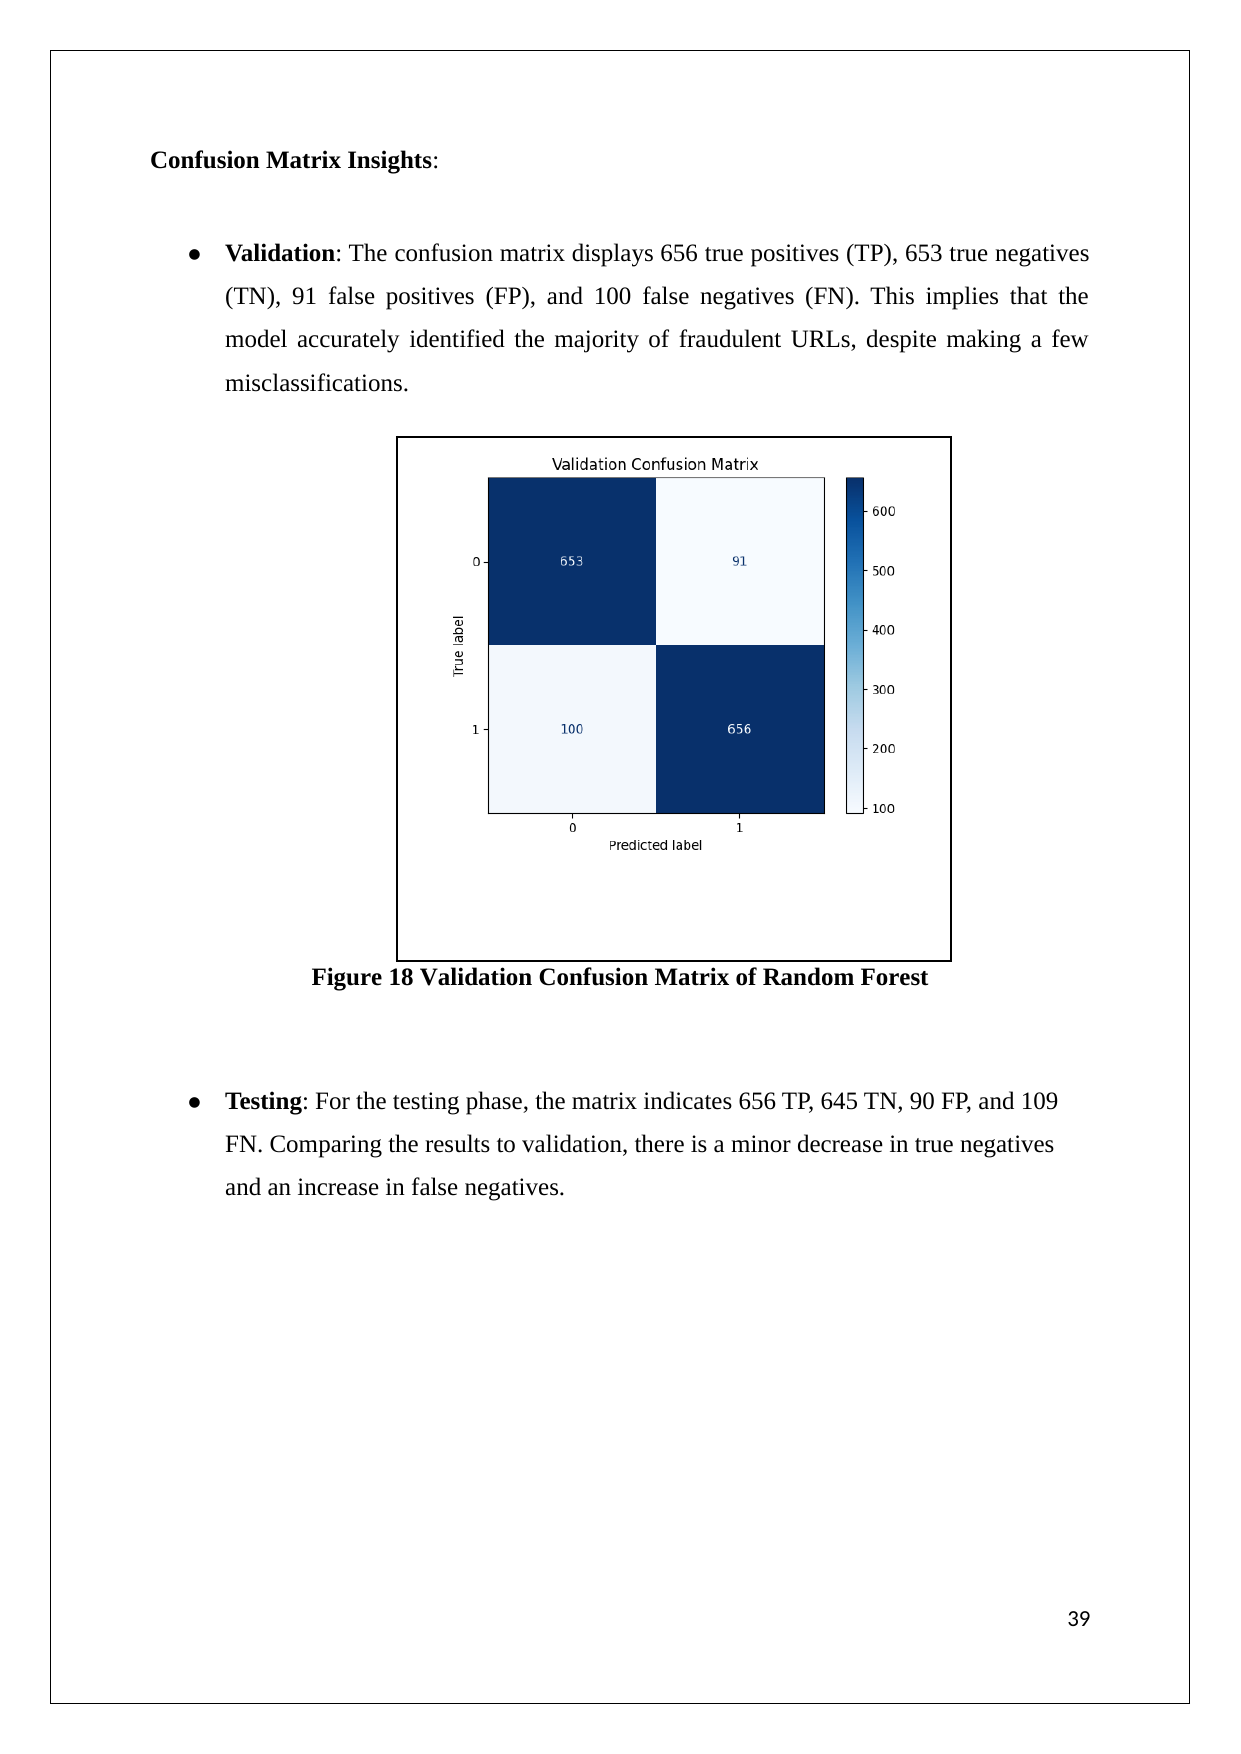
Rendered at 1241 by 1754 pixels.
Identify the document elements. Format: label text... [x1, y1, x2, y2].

list Validation: The confusion matrix displays 656 true positives (TP), 653 true negatives (TN), 91 false positives (FP), and 100 false negatives (FN). This implies that the model accurately identified the majority of fraudulent URLs, despite making a few misclassifications. [187, 238, 1090, 396]
list Testing: For the testing phase, the matrix indicates 656 TP, 645 TN, 90 FP, and 109 FN. Comparing the results to validation, there is a minor decrease in true negatives and an increase in false negatives. [187, 1086, 1090, 1201]
text Figure 18 Validation Confusion Matrix of Random Forest [150, 962, 1090, 990]
text Confusion Matrix Insights: [150, 145, 1090, 174]
table_header [398, 438, 950, 959]
